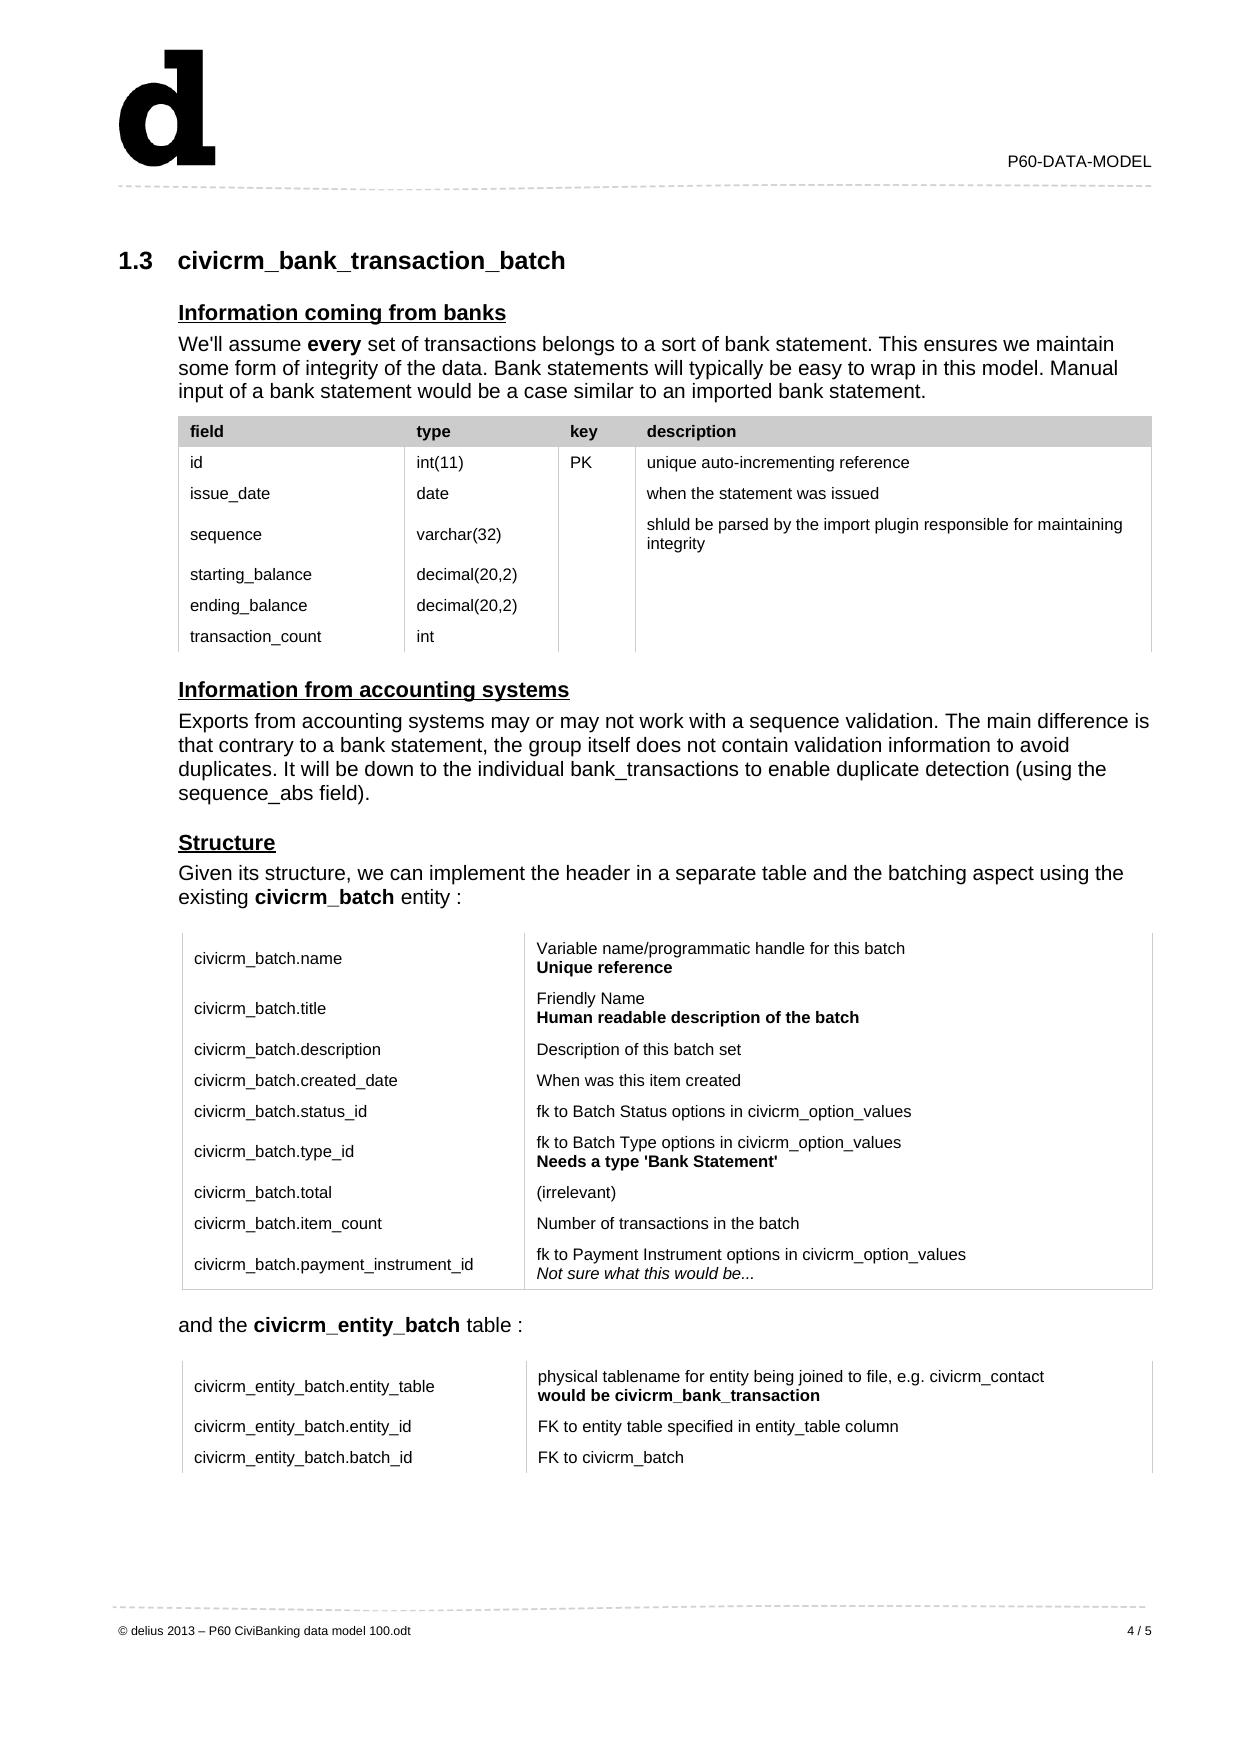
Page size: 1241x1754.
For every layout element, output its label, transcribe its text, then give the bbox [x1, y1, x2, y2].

table_cell [636, 621, 1151, 652]
table_header physical tablename for entity being joined to file, e.g. civicrm_contact would be civicrm_bank_transaction [527, 1361, 1152, 1411]
table_cell id [179, 447, 404, 478]
table_header field [179, 416, 404, 447]
text Given its structure, we can implement the header in a separate table and the batching aspect using the existing civicrm_batch entity : [178, 861, 1152, 909]
table_cell issue_date [179, 478, 404, 509]
table_cell civicrm_batch.type_id [183, 1126, 524, 1177]
table_cell [559, 621, 635, 652]
table_cell unique auto-incrementing reference [636, 447, 1151, 478]
table_cell sequence [179, 509, 404, 559]
table_cell when the statement was issued [636, 478, 1151, 509]
table_cell fk to Payment Instrument options in civicrm_option_values Not sure what this would be... [525, 1239, 1152, 1289]
table_cell transaction_count [179, 621, 404, 652]
text We'll assume every set of transactions belongs to a sort of bank statement. This ensures we maintain some form of integrity of the data. Bank statements will typically be easy to wrap in this model. Manual input of a bank statement would be a case similar to an imported bank statement. [178, 331, 1152, 403]
table_cell int(11) [405, 447, 558, 478]
table_cell civicrm_batch.created_date [183, 1064, 524, 1095]
table_cell decimal(20,2) [405, 590, 558, 621]
table_cell civicrm_entity_batch.entity_id [183, 1411, 526, 1442]
table_cell [559, 559, 635, 590]
table_header Variable name/programmatic handle for this batch Unique reference [525, 933, 1152, 983]
subtitle Information from accounting systems [178, 677, 1152, 702]
table_header civicrm_batch.name [183, 933, 524, 983]
table_cell FK to civicrm_batch [527, 1442, 1152, 1473]
table_cell [559, 590, 635, 621]
table_header description [636, 416, 1151, 447]
subtitle Structure [178, 829, 1152, 855]
table_cell civicrm_batch.description [183, 1033, 524, 1064]
table_cell ending_balance [179, 590, 404, 621]
text Exports from accounting systems may or may not work with a sequence validation. The main difference is that contrary to a bank statement, the group itself does not contain validation information to avoid duplicates. It will be down to the individual bank_transactions to enable duplicate detection (using the sequence_abs field). [178, 709, 1152, 804]
table_cell PK [559, 447, 635, 478]
table_cell [559, 478, 635, 509]
subtitle Information coming from banks [178, 300, 1152, 325]
table_cell starting_balance [179, 559, 404, 590]
table_cell When was this item created [525, 1064, 1152, 1095]
table_cell decimal(20,2) [405, 559, 558, 590]
picture [118, 184, 1152, 191]
table_cell fk to Batch Type options in civicrm_option_values Needs a type 'Bank Statement' [525, 1126, 1152, 1177]
table_cell Description of this batch set [525, 1033, 1152, 1064]
table_cell [559, 509, 635, 559]
table_cell date [405, 478, 558, 509]
subtitle civicrm_bank_transaction_batch [118, 246, 1152, 275]
table_cell FK to entity table specified in entity_table column [527, 1411, 1152, 1442]
table_header civicrm_entity_batch.entity_table [183, 1361, 526, 1411]
table_cell int [405, 621, 558, 652]
table_cell civicrm_batch.status_id [183, 1095, 524, 1126]
table_cell civicrm_batch.total [183, 1177, 524, 1208]
table_cell civicrm_entity_batch.batch_id [183, 1442, 526, 1473]
table_cell civicrm_batch.title [183, 983, 524, 1033]
picture [112, 1605, 1146, 1612]
table_cell fk to Batch Status options in civicrm_option_values [525, 1095, 1152, 1126]
table_header key [559, 416, 635, 447]
table_cell (irrelevant) [525, 1177, 1152, 1208]
table_cell Number of transactions in the batch [525, 1208, 1152, 1239]
text and the civicrm_entity_batch table : [178, 1313, 1152, 1337]
table_cell shluld be parsed by the import plugin responsible for maintaining integrity [636, 509, 1151, 559]
table_cell Friendly Name Human readable description of the batch [525, 983, 1152, 1033]
table_header type [405, 416, 558, 447]
table_cell civicrm_batch.item_count [183, 1208, 524, 1239]
table_cell civicrm_batch.payment_instrument_id [183, 1239, 524, 1289]
picture [117, 45, 217, 167]
table_cell [636, 559, 1151, 590]
table_cell [636, 590, 1151, 621]
table_cell varchar(32) [405, 509, 558, 559]
